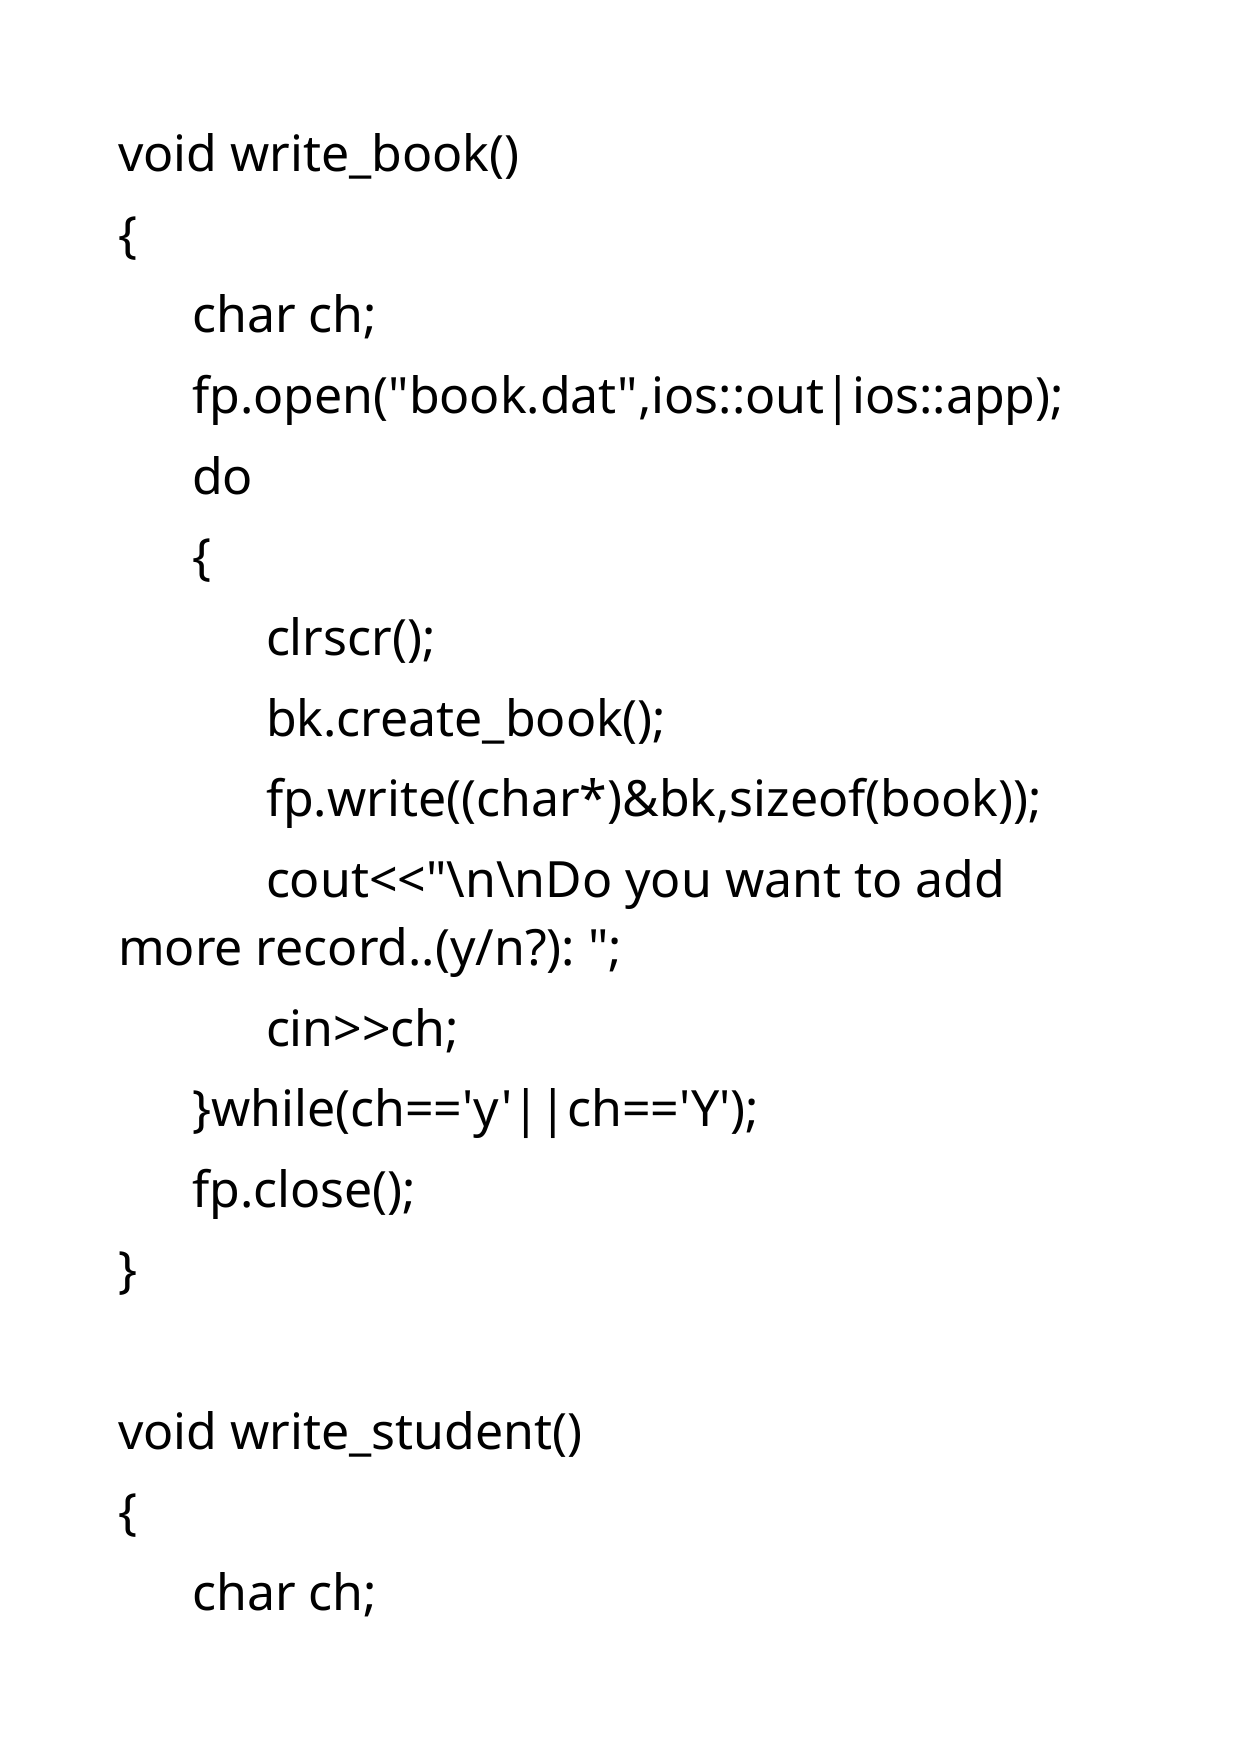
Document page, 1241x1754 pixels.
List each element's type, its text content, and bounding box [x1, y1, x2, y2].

text fp.write((char*)&bk,sizeof(book)); [118, 763, 1122, 831]
text cout<<"\n\nDo you want to add more record..(y/n?): "; [118, 844, 1122, 980]
text void write_book() [118, 118, 1122, 186]
text { [118, 1476, 1122, 1544]
text char ch; [118, 1557, 1122, 1625]
text bk.create_book(); [118, 682, 1122, 751]
text char ch; [118, 279, 1122, 347]
text fp.close(); [118, 1154, 1122, 1222]
text do [118, 441, 1122, 509]
text }while(ch=='y'||ch=='Y'); [118, 1073, 1122, 1141]
text void write_student() [118, 1396, 1122, 1464]
text cin>>ch; [118, 992, 1122, 1061]
text { [118, 199, 1122, 267]
text fp.open("book.dat",ios::out|ios::app); [118, 360, 1122, 428]
text clrscr(); [118, 602, 1122, 670]
text } [118, 1234, 1122, 1302]
text { [118, 521, 1122, 589]
